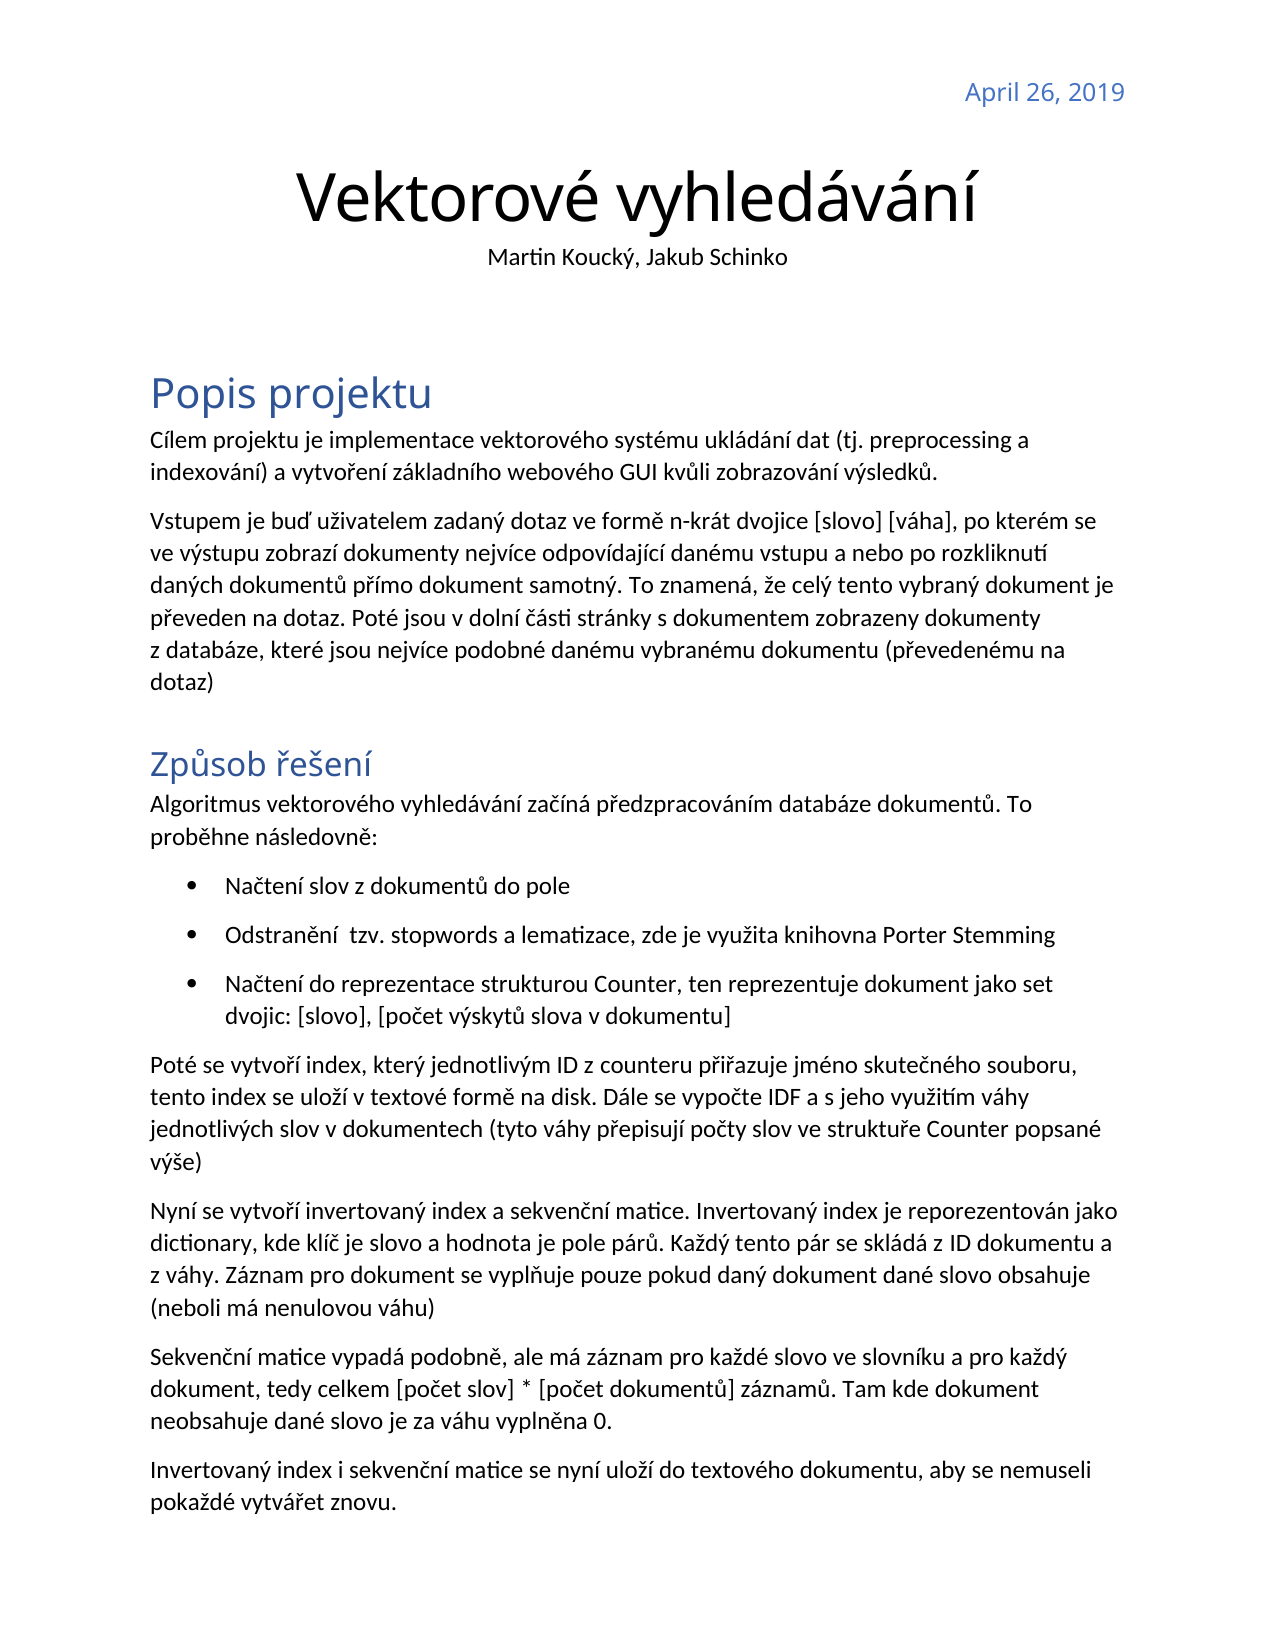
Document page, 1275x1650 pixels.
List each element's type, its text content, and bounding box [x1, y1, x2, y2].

title Vektorové vyhledávání [150, 150, 1125, 241]
text Algoritmus vektorového vyhledávání začíná předzpracováním databáze dokumentů. To proběhne následovně: [150, 789, 1125, 851]
list Načtení do reprezentace strukturou Counter, ten reprezentuje dokument jako set dvojic: [slovo], [počet výskytů slova v dokumentu] [187, 968, 1125, 1031]
subtitle Způsob řešení [150, 741, 1125, 786]
text Sekvenční matice vypadá podobně, ale má záznam pro každé slovo ve slovníku a pro každý dokument, tedy celkem [počet slov] * [počet dokumentů] záznamů. Tam kde dokument neobsahuje dané slovo je za váhu vyplněna 0. [150, 1341, 1125, 1436]
text Invertovaný index i sekvenční matice se nyní uloží do textového dokumentu, aby se nemuseli pokaždé vytvářet znovu. [150, 1454, 1125, 1517]
subtitle Popis projektu [150, 364, 1125, 421]
text Cílem projektu je implementace vektorového systému ukládání dat (tj. preprocessing a indexování) a vytvoření základního webového GUI kvůli zobrazování výsledků. [150, 424, 1125, 487]
list Načtení slov z dokumentů do pole [187, 870, 1125, 900]
list Odstranění tzv. stopwords a lematizace, zde je využita knihovna Porter Stemming [187, 919, 1125, 949]
text Vstupem je buď uživatelem zadaný dotaz ve formě n-krát dvojice [slovo] [váha], po kterém se ve výstupu zobrazí dokumenty nejvíce odpovídající danému vstupu a nebo po rozkliknutí daných dokumentů přímo dokument samotný. To znamená, že celý tento vybraný dokument je převeden na dotaz. Poté jsou v dolní části stránky s dokumentem zobrazeny dokumenty z databáze, které jsou nejvíce podobné danému vybranému dokumentu (převedenému na dotaz) [150, 505, 1125, 697]
text Martin Koucký, Jakub Schinko [150, 241, 1125, 271]
text Nyní se vytvoří invertovaný index a sekvenční matice. Invertovaný index je reporezentován jako dictionary, kde klíč je slovo a hodnota je pole párů. Každý tento pár se skládá z ID dokumentu a z váhy. Záznam pro dokument se vyplňuje pouze pokud daný dokument dané slovo obsahuje (neboli má nenulovou váhu) [150, 1195, 1125, 1322]
text Poté se vytvoří index, který jednotlivým ID z counteru přiřazuje jméno skutečného souboru, tento index se uloží v textové formě na disk. Dále se vypočte IDF a s jeho využitím váhy jednotlivých slov v dokumentech (tyto váhy přepisují počty slov ve struktuře Counter popsané výše) [150, 1049, 1125, 1176]
